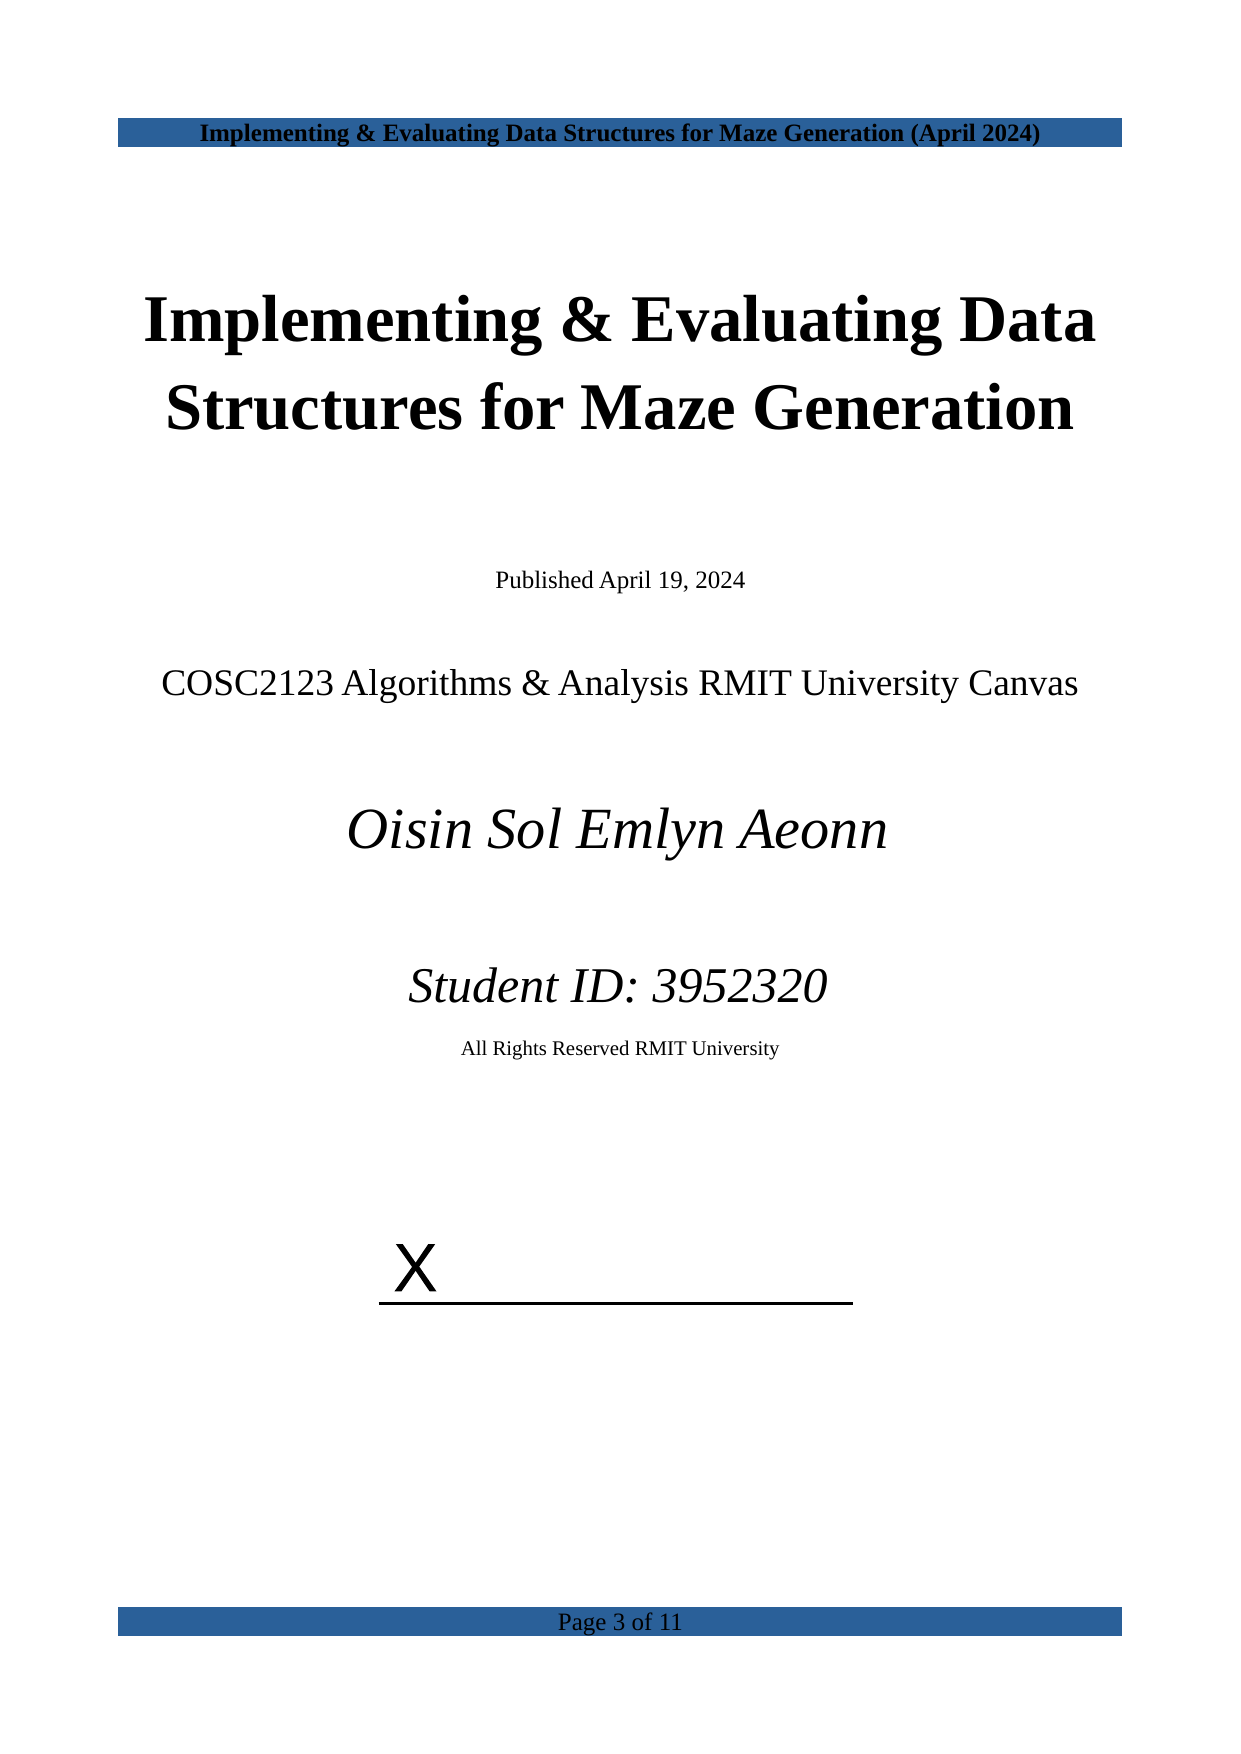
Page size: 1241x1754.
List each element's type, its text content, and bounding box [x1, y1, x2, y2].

text Published April 19, 2024 [118, 565, 1122, 594]
text All Rights Reserved RMIT University [118, 1036, 1122, 1060]
text Implementing & Evaluating Data Structures for Maze Generation [118, 279, 1122, 444]
text Oisin Sol Emlyn Aeonn [118, 794, 1122, 861]
text COSC2123 Algorithms & Analysis RMIT University Canvas [118, 660, 1122, 703]
text Student ID: 3952320 [118, 956, 1122, 1013]
